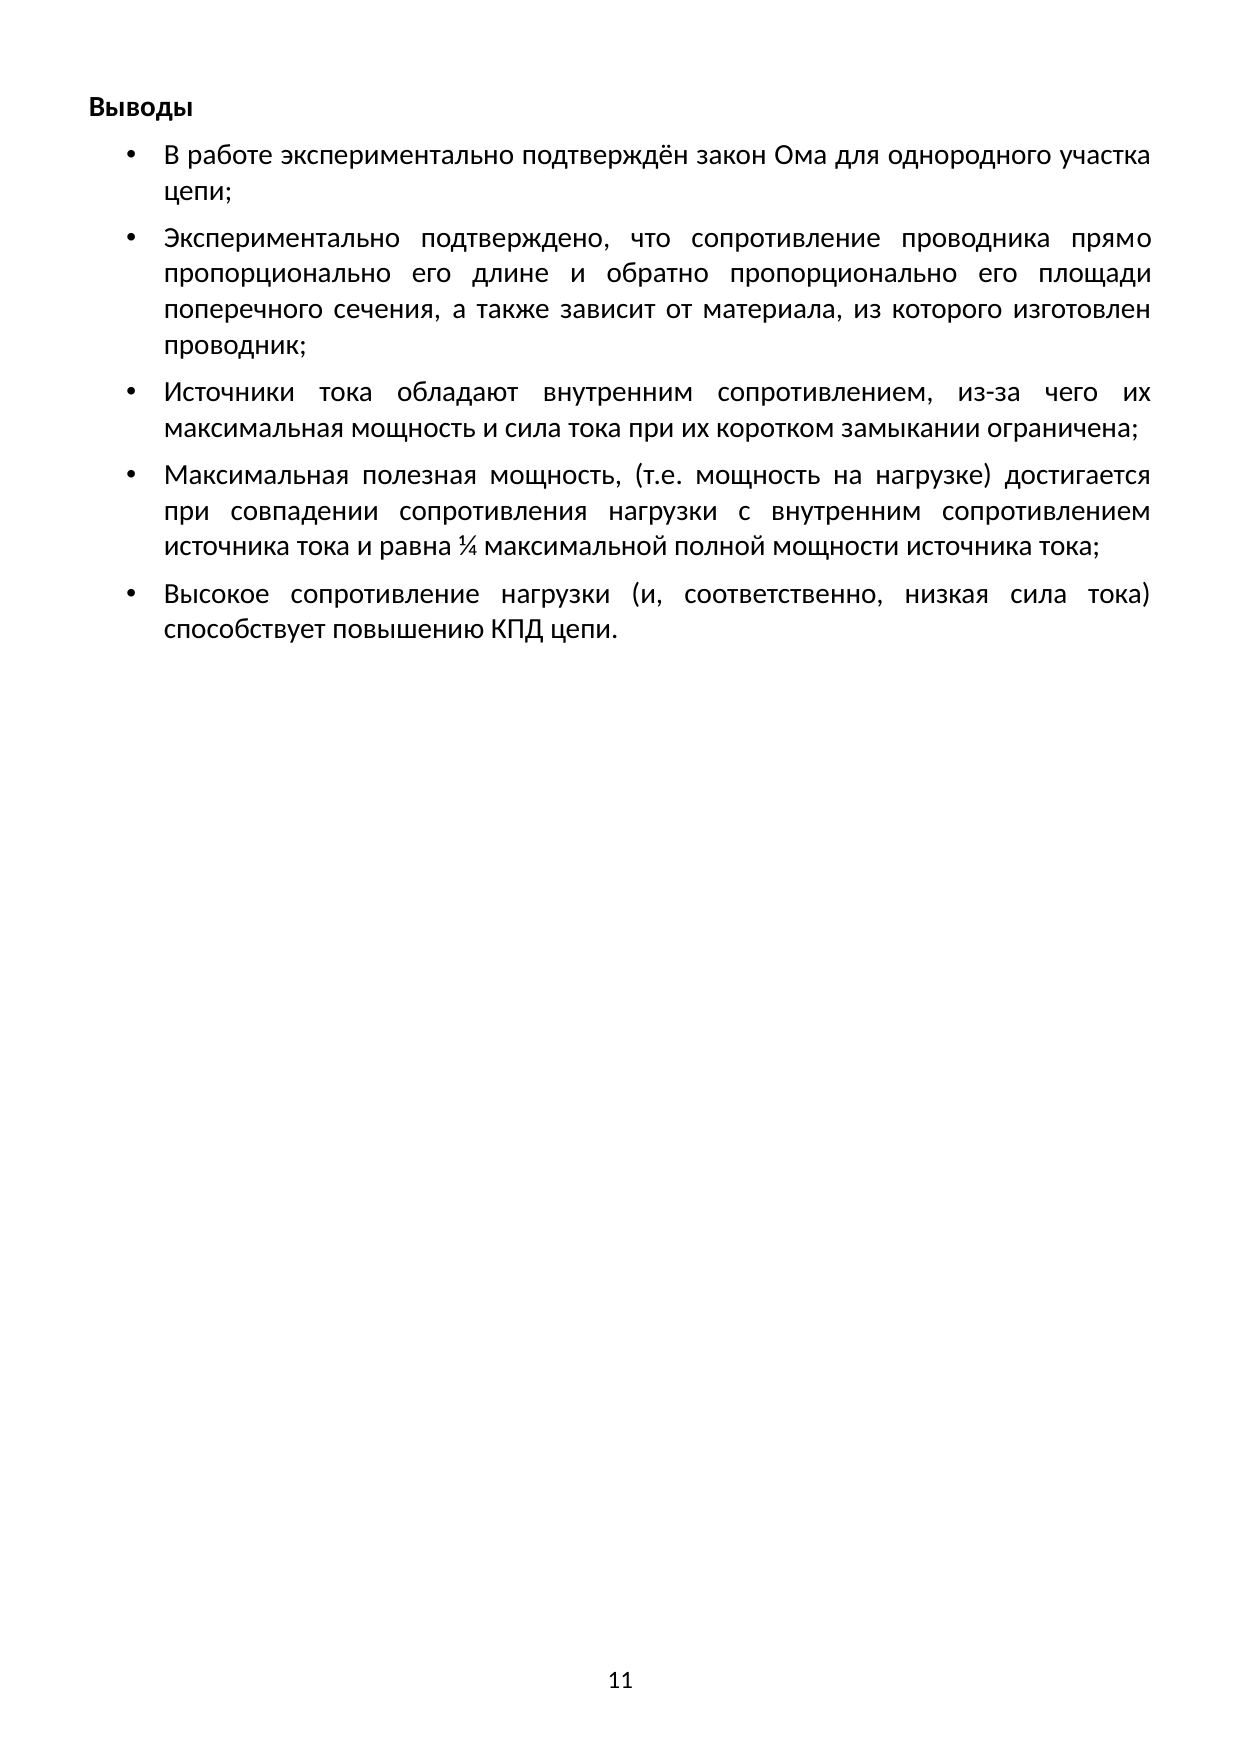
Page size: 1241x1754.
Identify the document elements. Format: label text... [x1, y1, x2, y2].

list В работе экспериментально подтверждён закон Ома для однородного участка цепи; [126, 136, 1152, 207]
list Высокое сопротивление нагрузки (и, соответственно, низкая сила тока) способствует повышению КПД цепи. [126, 575, 1152, 646]
list Экспериментально подтверждено, что сопротивление проводника прямо пропорционально его длине и обратно пропорционально его площади поперечного сечения, а также зависит от материала, из которого изготовлен проводник; [126, 219, 1152, 361]
list Максимальная полезная мощность, (т.е. мощность на нагрузке) достигается при совпадении сопротивления нагрузки с внутренним сопротивлением источника тока и равна ¼ максимальной полной мощности источника тока; [126, 456, 1152, 563]
text Выводы [88, 88, 1152, 124]
list Источники тока обладают внутренним сопротивлением, из-за чего их максимальная мощность и сила тока при их коротком замыкании ограничена; [126, 373, 1152, 444]
